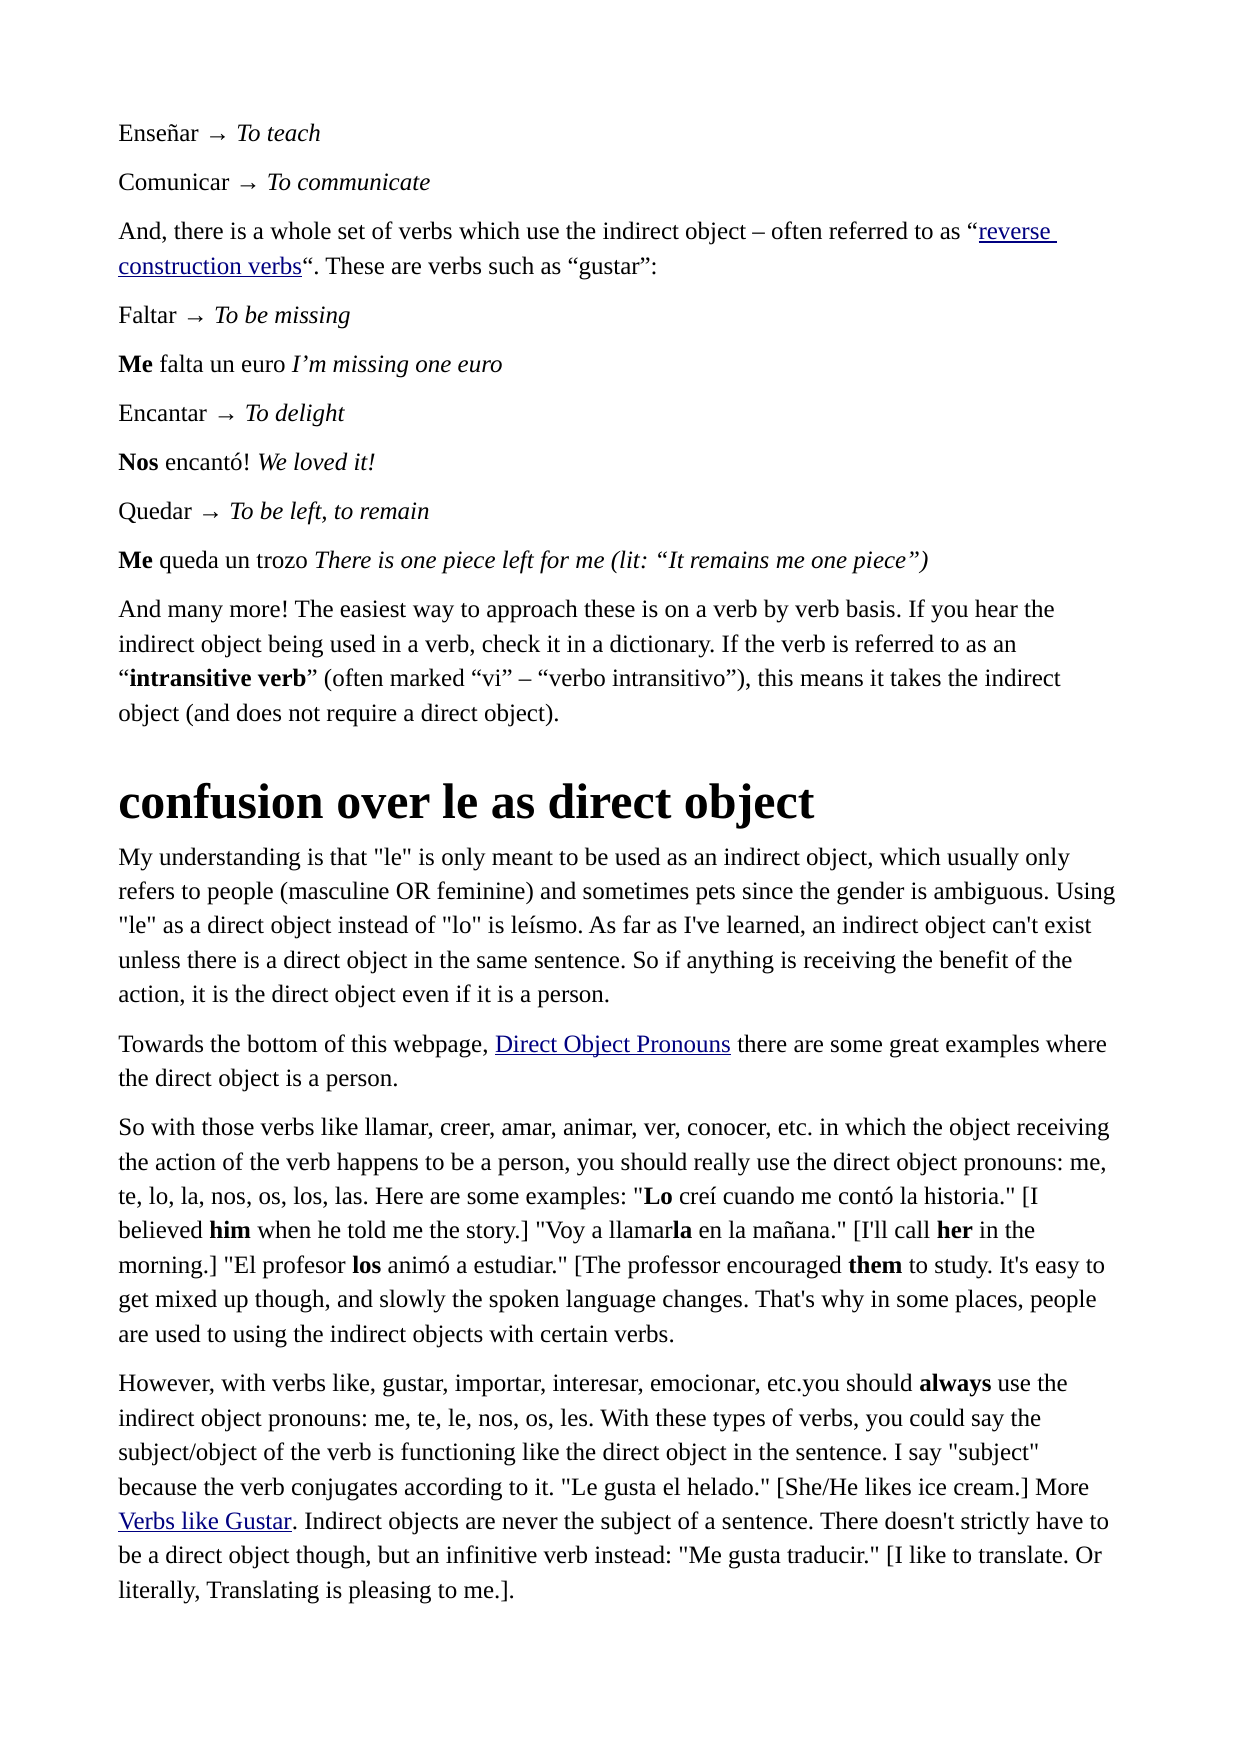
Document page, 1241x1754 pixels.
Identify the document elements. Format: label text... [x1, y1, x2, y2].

text And, there is a whole set of verbs which use the indirect object – often referred to as “reverse construction verbs“. These are verbs such as “gustar”: [118, 216, 1122, 279]
text Nos encantó! We loved it! [118, 447, 1122, 476]
text So with those verbs like llamar, creer, amar, animar, ver, conocer, etc. in which the object receiving the action of the verb happens to be a person, you should really use the direct object pronouns: me, te, lo, la, nos, os, los, las. Here are some examples: "Lo creí cuando me contó la historia." [I believed him when he told me the story.] "Voy a llamarla en la mañana." [I'll call her in the morning.] "El profesor los animó a estudiar." [The professor encouraged them to study. It's easy to get mixed up though, and slowly the spoken language changes. That's why in some places, people are used to using the indirect objects with certain verbs. [118, 1112, 1122, 1348]
text My understanding is that "le" is only meant to be used as an indirect object, which usually only refers to people (masculine OR feminine) and sometimes pets since the gender is ambiguous. Using "le" as a direct object instead of "lo" is leísmo. As far as I've learned, an indirect object can't exist unless there is a direct object in the same sentence. So if anything is receiving the benefit of the action, it is the direct object even if it is a person. [118, 842, 1122, 1008]
text Me queda un trozo There is one piece left for me (lit: “It remains me one piece”) [118, 545, 1122, 574]
text Faltar → To be missing [118, 300, 1122, 328]
text However, with verbs like, gustar, importar, interesar, emocionar, etc.you should always use the indirect object pronouns: me, te, le, nos, os, les. With these types of verbs, you could say the subject/object of the verb is functioning like the direct object in the sentence. I say "subject" because the verb conjugates according to it. "Le gusta el helado." [She/He likes ice cream.] More Verbs like Gustar. Indirect objects are never the subject of a sentence. There doesn't strictly have to be a direct object though, but an infinitive verb instead: "Me gusta traducir." [I like to translate. Or literally, Translating is pleasing to me.]. [118, 1368, 1122, 1604]
text Quedar → To be left, to remain [118, 496, 1122, 525]
text Me falta un euro I’m missing one euro [118, 349, 1122, 378]
subtitle confusion over le as direct object [118, 772, 1122, 829]
text Enseñar → To teach [118, 118, 1122, 147]
text Comunicar → To communicate [118, 167, 1122, 196]
text And many more! The easiest way to approach these is on a verb by verb basis. If you hear the indirect object being used in a verb, check it in a dictionary. If the verb is referred to as an “intransitive verb” (often marked “vi” – “verbo intransitivo”), this means it takes the indirect object (and does not require a direct object). [118, 594, 1122, 726]
text Encantar → To delight [118, 398, 1122, 427]
text Towards the bottom of this webpage, Direct Object Pronouns there are some great examples where the direct object is a person. [118, 1029, 1122, 1092]
